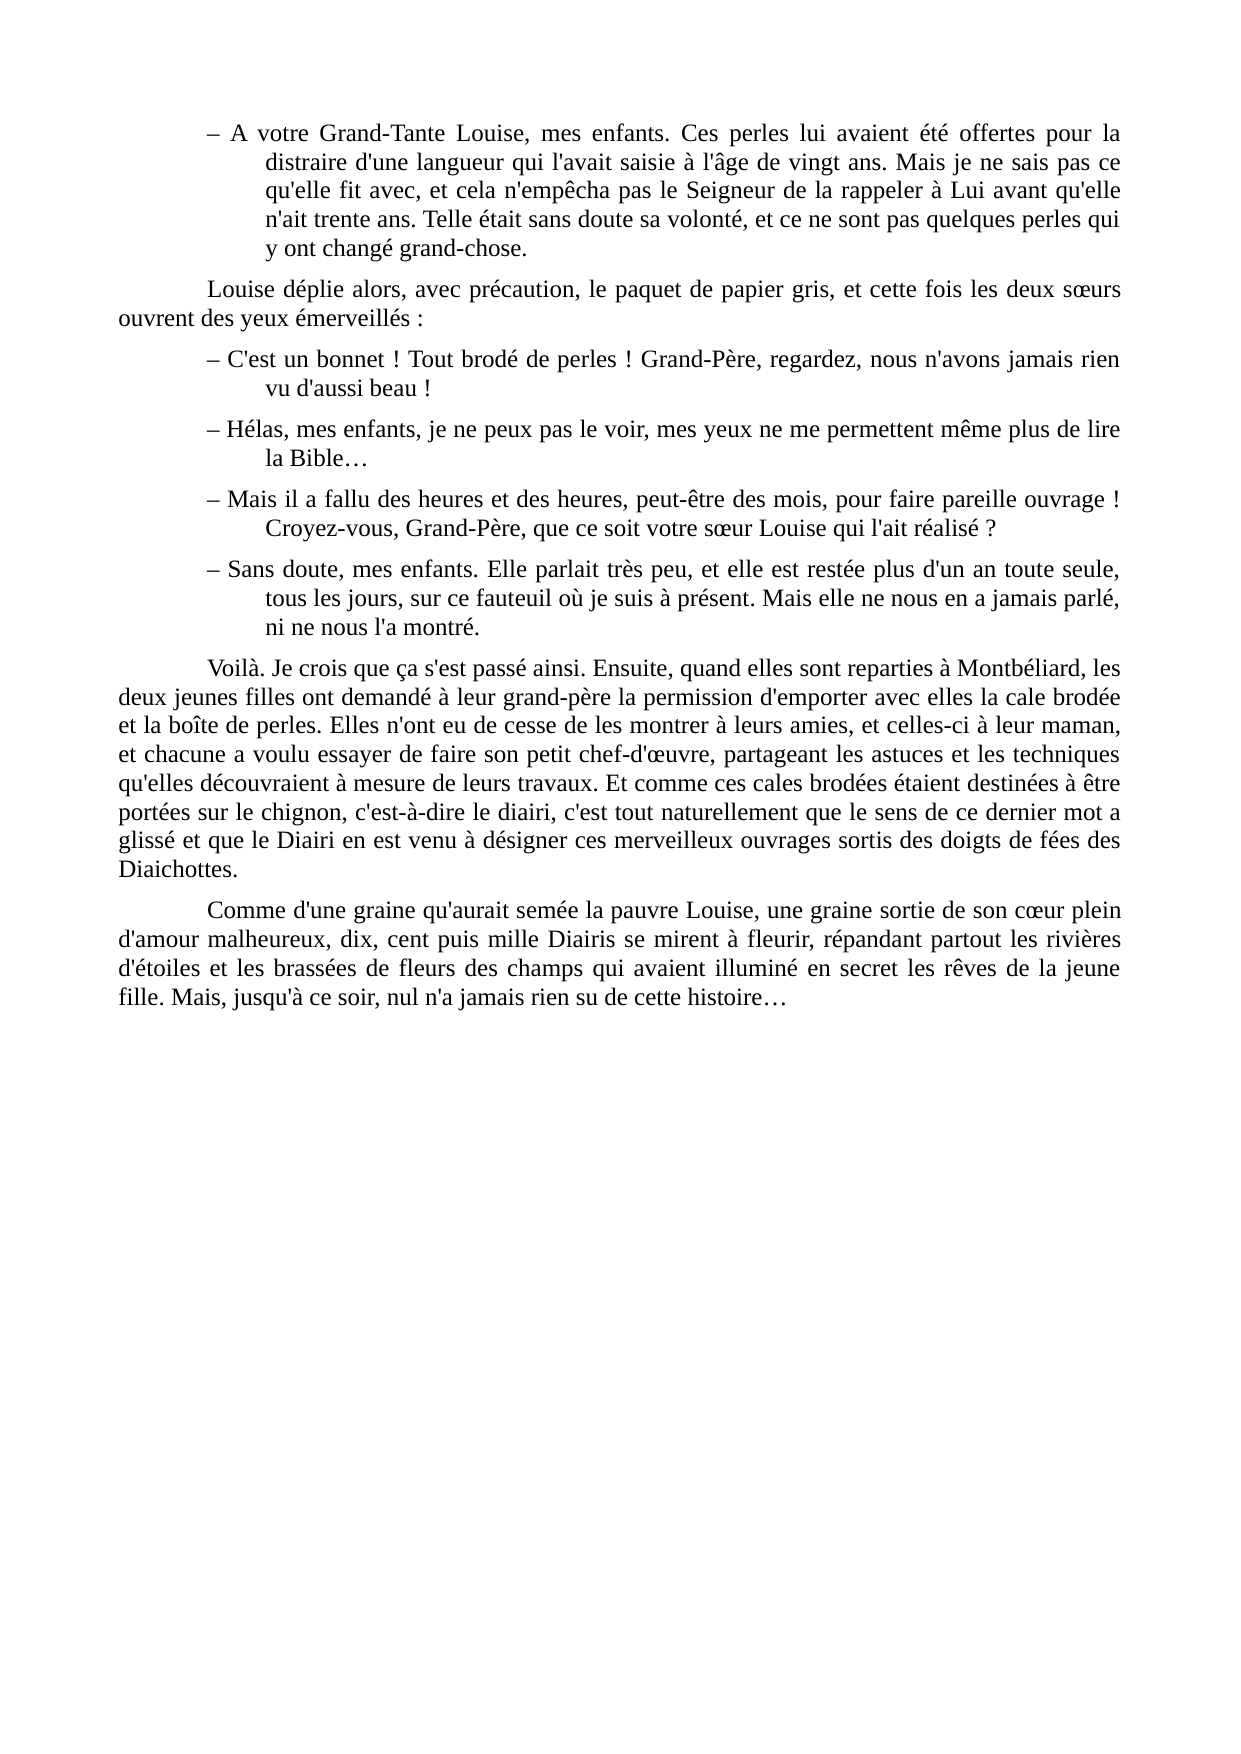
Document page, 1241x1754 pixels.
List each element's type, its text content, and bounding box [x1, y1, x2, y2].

text Voilà. Je crois que ça s'est passé ainsi. Ensuite, quand elles sont reparties à Montbéliard, les deux jeunes filles ont demandé à leur grand-père la permission d'emporter avec elles la cale brodée et la boîte de perles. Elles n'ont eu de cesse de les montrer à leurs amies, et celles-ci à leur maman, et chacune a voulu essayer de faire son petit chef-d'œuvre, partageant les astuces et les techniques qu'elles découvraient à mesure de leurs travaux. Et comme ces cales brodées étaient destinées à être portées sur le chignon, c'est-à-dire le diairi, c'est tout naturellement que le sens de ce dernier mot a glissé et que le Diairi en est venu à désigner ces merveilleux ouvrages sortis des doigts de fées des Diaichottes. [118, 653, 1122, 883]
text Louise déplie alors, avec précaution, le paquet de papier gris, et cette fois les deux sœurs ouvrent des yeux émerveillés : [118, 274, 1122, 332]
text Comme d'une graine qu'aurait semée la pauvre Louise, une graine sortie de son cœur plein d'amour malheureux, dix, cent puis mille Diairis se mirent à fleurir, répandant partout les rivières d'étoiles et les brassées de fleurs des champs qui avaient illuminé en secret les rêves de la jeune fille. Mais, jusqu'à ce soir, nul n'a jamais rien su de cette histoire… [118, 896, 1122, 1011]
text – Hélas, mes enfants, je ne peux pas le voir, mes yeux ne me permettent même plus de lire la Bible… [207, 414, 1122, 472]
text – Sans doute, mes enfants. Elle parlait très peu, et elle est restée plus d'un an toute seule, tous les jours, sur ce fauteuil où je suis à présent. Mais elle ne nous en a jamais parlé, ni ne nous l'a montré. [207, 554, 1122, 641]
text – A votre Grand-Tante Louise, mes enfants. Ces perles lui avaient été offertes pour la distraire d'une langueur qui l'avait saisie à l'âge de vingt ans. Mais je ne sais pas ce qu'elle fit avec, et cela n'empêcha pas le Seigneur de la rappeler à Lui avant qu'elle n'ait trente ans. Telle était sans doute sa volonté, et ce ne sont pas quelques perles qui y ont changé grand-chose. [207, 118, 1122, 262]
text – Mais il a fallu des heures et des heures, peut-être des mois, pour faire pareille ouvrage ! Croyez-vous, Grand-Père, que ce soit votre sœur Louise qui l'ait réalisé ? [207, 484, 1122, 542]
text – C'est un bonnet ! Tout brodé de perles ! Grand-Père, regardez, nous n'avons jamais rien vu d'aussi beau ! [207, 344, 1122, 402]
